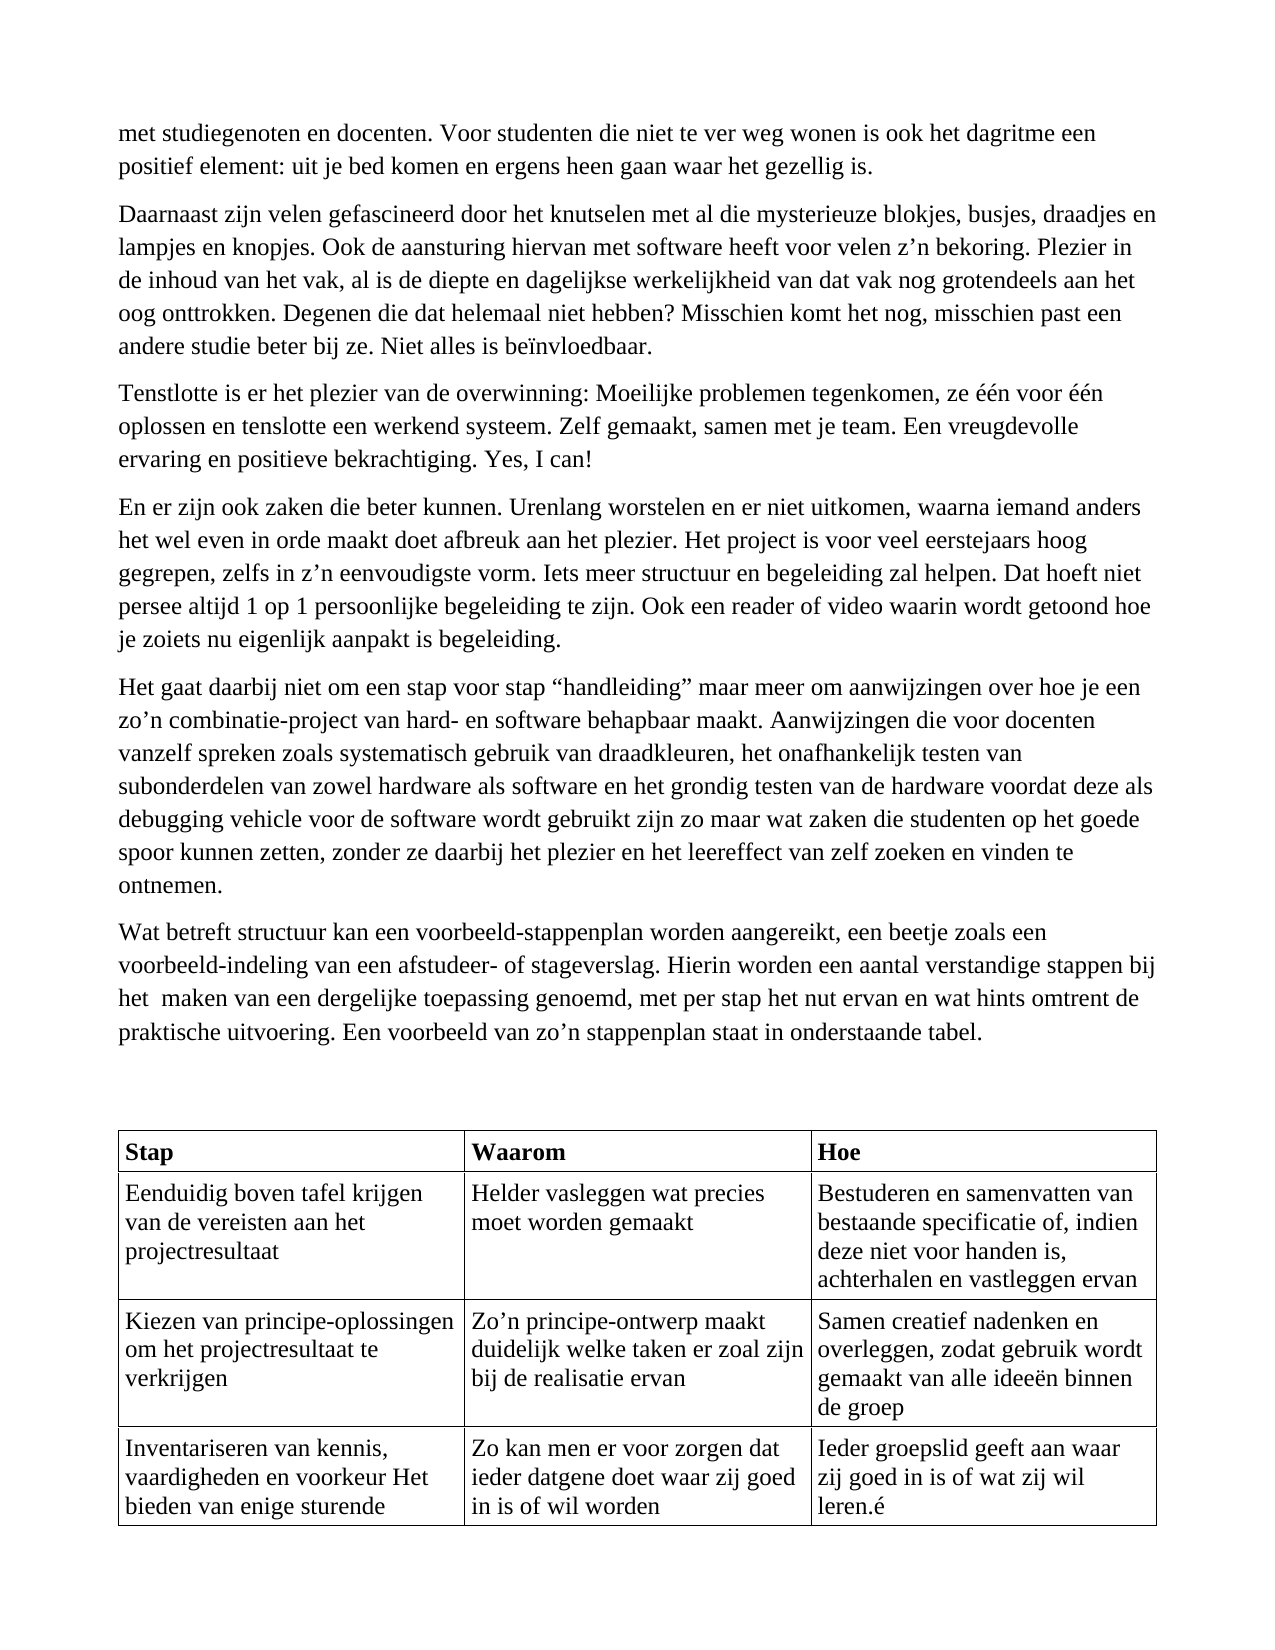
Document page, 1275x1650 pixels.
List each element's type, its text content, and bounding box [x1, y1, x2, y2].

table_cell Bestuderen en samenvatten van bestaande specificatie of, indien deze niet voor handen is, achterhalen en vastleggen ervan [812, 1173, 1156, 1299]
table_cell Eenduidig boven tafel krijgen van de vereisten aan het projectresultaat [119, 1173, 464, 1299]
table_cell Kiezen van principe-oplossingen om het projectresultaat te verkrijgen [119, 1300, 464, 1426]
table_cell Ieder groepslid geeft aan waar zij goed in is of wat zij wil leren.é [812, 1428, 1156, 1525]
text Wat betreft structuur kan een voorbeeld-stappenplan worden aangereikt, een beetje zoals een voorbeeld-indeling van een afstudeer- of stageverslag. Hierin worden een aantal verstandige stappen bij het maken van een dergelijke toepassing genoemd, met per stap het nut ervan en wat hints omtrent de praktische uitvoering. Een voorbeeld van zo’n stappenplan staat in onderstaande tabel. [118, 917, 1157, 1111]
text Daarnaast zijn velen gefascineerd door het knutselen met al die mysterieuze blokjes, busjes, draadjes en lampjes en knopjes. Ook de aansturing hiervan met software heeft voor velen z’n bekoring. Plezier in de inhoud van het vak, al is de diepte en dagelijkse werkelijkheid van dat vak nog grotendeels aan het oog onttrokken. Degenen die dat helemaal niet hebben? Misschien komt het nog, misschien past een andere studie beter bij ze. Niet alles is beïnvloedbaar. [118, 199, 1157, 359]
table_cell Helder vasleggen wat precies moet worden gemaakt [465, 1173, 811, 1299]
text Het gaat daarbij niet om een stap voor stap “handleiding” maar meer om aanwijzingen over hoe je een zo’n combinatie-project van hard- en software behapbaar maakt. Aanwijzingen die voor docenten vanzelf spreken zoals systematisch gebruik van draadkleuren, het onafhankelijk testen van subonderdelen van zowel hardware als software en het grondig testen van de hardware voordat deze als debugging vehicle voor de software wordt gebruikt zijn zo maar wat zaken die studenten op het goede spoor kunnen zetten, zonder ze daarbij het plezier en het leereffect van zelf zoeken en vinden te ontnemen. [118, 672, 1157, 899]
text En er zijn ook zaken die beter kunnen. Urenlang worstelen en er niet uitkomen, waarna iemand anders het wel even in orde maakt doet afbreuk aan het plezier. Het project is voor veel eerstejaars hoog gegrepen, zelfs in z’n eenvoudigste vorm. Iets meer structuur en begeleiding zal helpen. Dat hoeft niet persee altijd 1 op 1 persoonlijke begeleiding te zijn. Ook een reader of video waarin wordt getoond hoe je zoiets nu eigenlijk aanpakt is begeleiding. [118, 492, 1157, 653]
table_header Stap [119, 1131, 464, 1171]
text met studiegenoten en docenten. Voor studenten die niet te ver weg wonen is ook het dagritme een positief element: uit je bed komen en ergens heen gaan waar het gezellig is. [118, 118, 1157, 180]
text Tenstlotte is er het plezier van de overwinning: Moeilijke problemen tegenkomen, ze één voor één oplossen en tenslotte een werkend systeem. Zelf gemaakt, samen met je team. Een vreugdevolle ervaring en positieve bekrachtiging. Yes, I can! [118, 378, 1157, 473]
table_header Hoe [812, 1131, 1156, 1171]
table_header Waarom [465, 1131, 811, 1171]
table_cell Zo kan men er voor zorgen dat ieder datgene doet waar zij goed in is of wil worden [465, 1428, 811, 1525]
table_cell Zo’n principe-ontwerp maakt duidelijk welke taken er zoal zijn bij de realisatie ervan [465, 1300, 811, 1426]
table_cell Samen creatief nadenken en overleggen, zodat gebruik wordt gemaakt van alle ideeën binnen de groep [812, 1300, 1156, 1426]
table_cell Inventariseren van kennis, vaardigheden en voorkeur Het bieden van enige sturende [119, 1428, 464, 1525]
